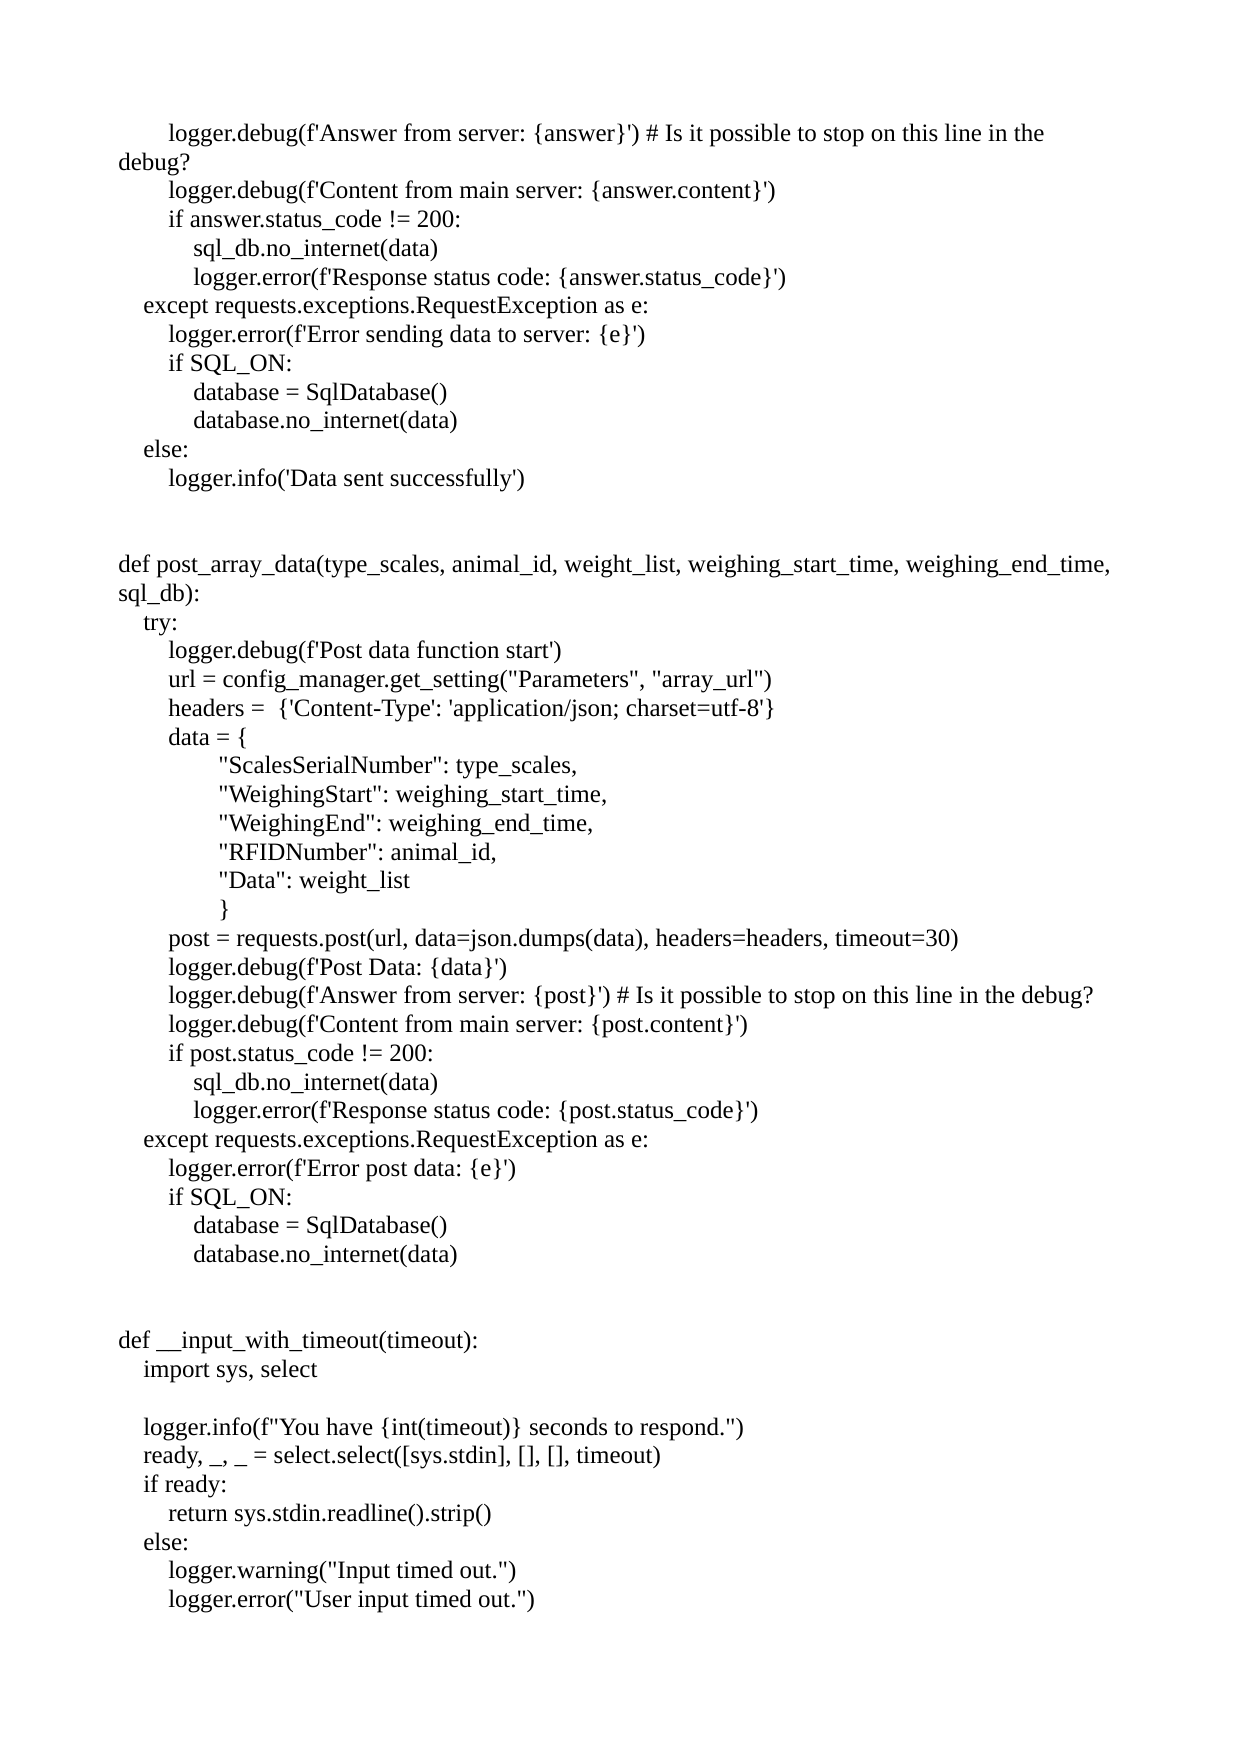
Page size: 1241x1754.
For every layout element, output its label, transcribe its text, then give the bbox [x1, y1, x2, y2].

text logger.debug(f'Answer from server: {answer}') # Is it possible to stop on this line in the debug? logger.debug(f'Content from main server: {answer.content}') if answer.status_code != 200: sql_db.no_internet(data) logger.error(f'Response status code: {answer.status_code}') except requests.exceptions.RequestException as e: logger.error(f'Error sending data to server: {e}') if SQL_ON: database = SqlDatabase() database.no_internet(data) else: logger.info('Data sent successfully') def post_array_data(type_scales, animal_id, weight_list, weighing_start_time, weighing_end_time, sql_db): try: logger.debug(f'Post data function start') url = config_manager.get_setting("Parameters", "array_url") headers = {'Content-Type': 'application/json; charset=utf-8'} data = { "ScalesSerialNumber": type_scales, "WeighingStart": weighing_start_time, "WeighingEnd": weighing_end_time, "RFIDNumber": animal_id, "Data": weight_list } post = requests.post(url, data=json.dumps(data), headers=headers, timeout=30) logger.debug(f'Post Data: {data}') logger.debug(f'Answer from server: {post}') # Is it possible to stop on this line in the debug? logger.debug(f'Content from main server: {post.content}') if post.status_code != 200: sql_db.no_internet(data) logger.error(f'Response status code: {post.status_code}') except requests.exceptions.RequestException as e: logger.error(f'Error post data: {e}') if SQL_ON: database = SqlDatabase() database.no_internet(data) def __input_with_timeout(timeout): import sys, select logger.info(f"You have {int(timeout)} seconds to respond.") ready, _, _ = select.select([sys.stdin], [], [], timeout) if ready: return sys.stdin.readline().strip() else: logger.warning("Input timed out.") logger.error("User input timed out.") [118, 118, 1122, 1613]
